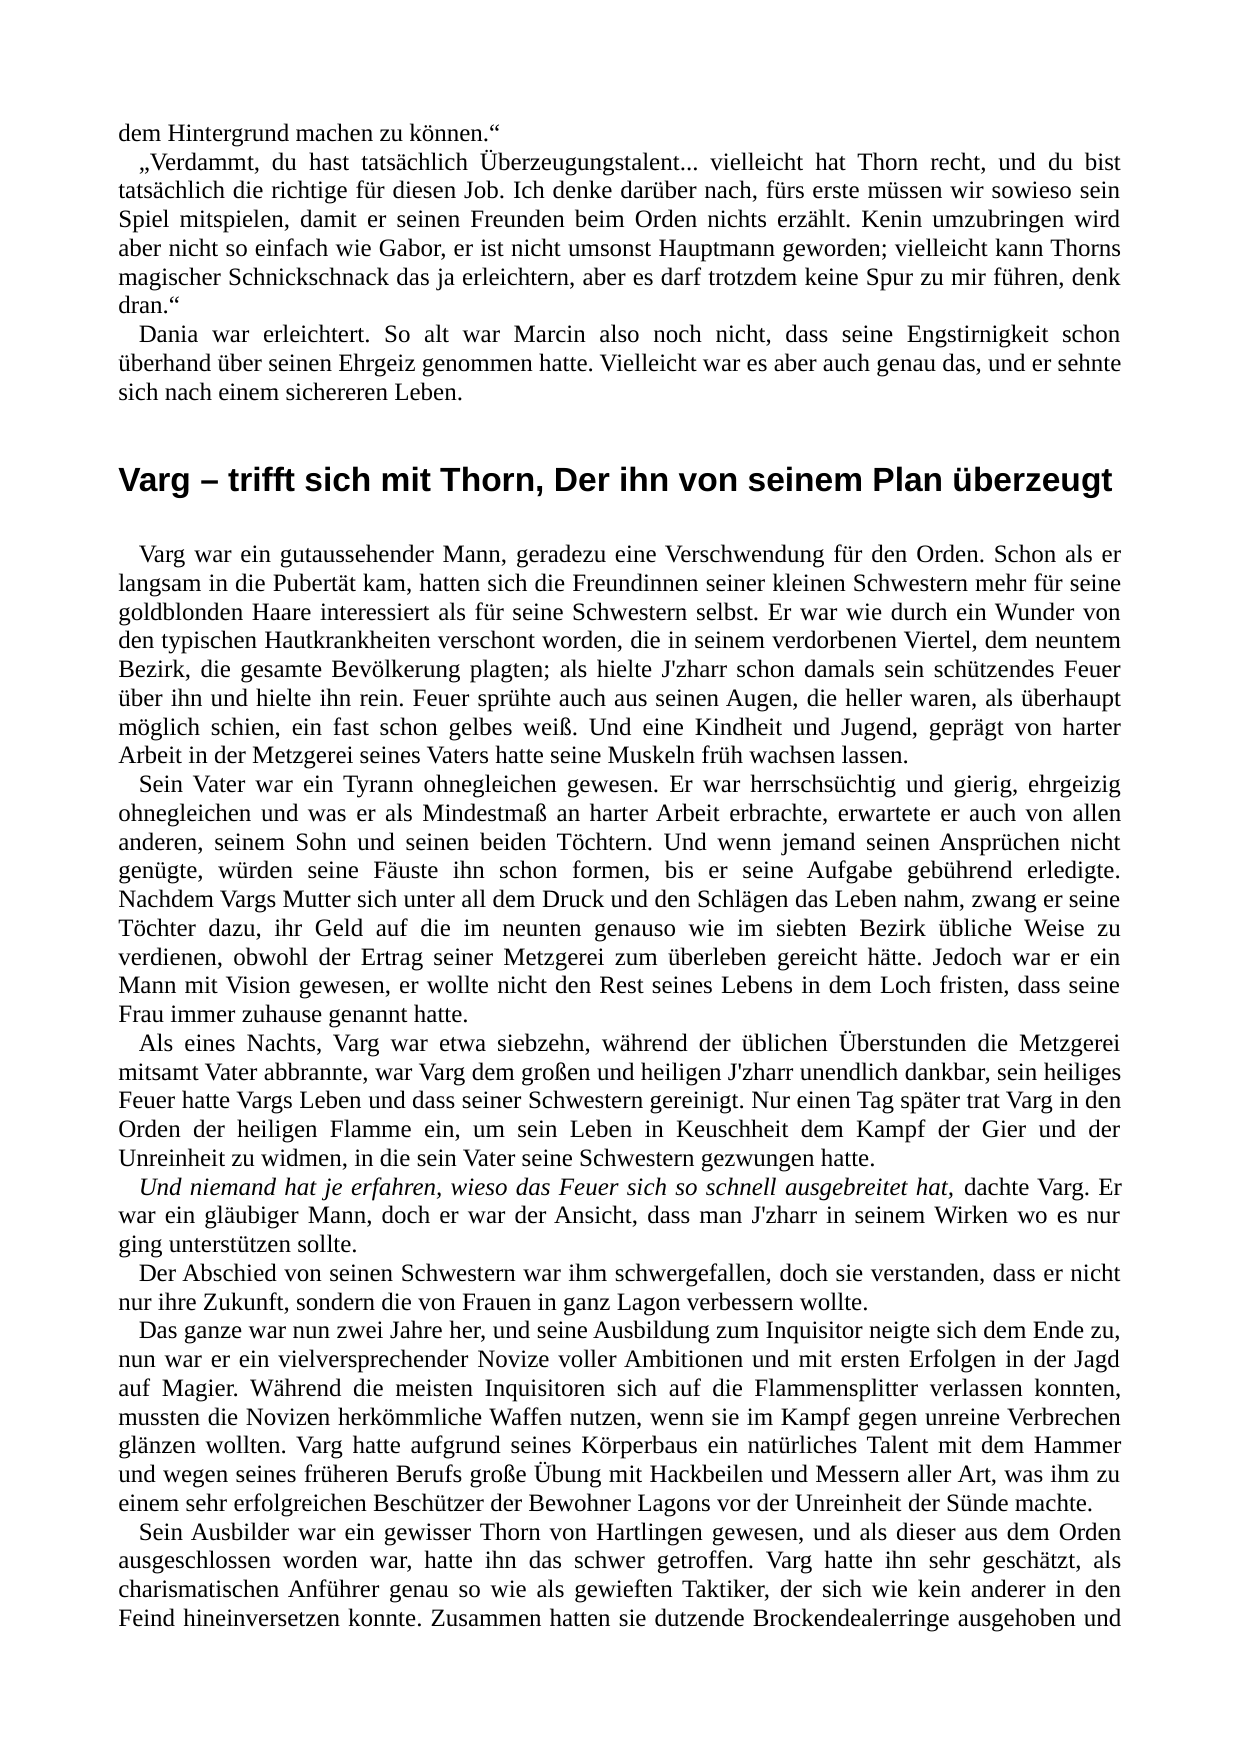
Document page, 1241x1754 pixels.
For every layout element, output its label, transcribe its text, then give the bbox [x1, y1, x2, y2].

text Als eines Nachts, Varg war etwa siebzehn, während der üblichen Überstunden die Metzgerei mitsamt Vater abbrannte, war Varg dem großen und heiligen J'zharr unendlich dankbar, sein heiliges Feuer hatte Vargs Leben und dass seiner Schwestern gereinigt. Nur einen Tag später trat Varg in den Orden der heiligen Flamme ein, um sein Leben in Keuschheit dem Kampf der Gier und der Unreinheit zu widmen, in die sein Vater seine Schwestern gezwungen hatte. [118, 1028, 1122, 1172]
subtitle Varg – trifft sich mit Thorn, Der ihn von seinem Plan überzeugt [118, 459, 1122, 498]
text Der Abschied von seinen Schwestern war ihm schwergefallen, doch sie verstanden, dass er nicht nur ihre Zukunft, sondern die von Frauen in ganz Lagon verbessern wollte. [118, 1258, 1122, 1316]
text dem Hintergrund machen zu können.“ [118, 118, 1122, 147]
text Sein Ausbilder war ein gewisser Thorn von Hartlingen gewesen, und als dieser aus dem Orden ausgeschlossen worden war, hatte ihn das schwer getroffen. Varg hatte ihn sehr geschätzt, als charismatischen Anführer genau so wie als gewieften Taktiker, der sich wie kein anderer in den Feind hineinversetzen konnte. Zusammen hatten sie dutzende Brockendealerringe ausgehoben und [118, 1517, 1122, 1632]
text Und niemand hat je erfahren, wieso das Feuer sich so schnell ausgebreitet hat, dachte Varg. Er war ein gläubiger Mann, doch er war der Ansicht, dass man J'zharr in seinem Wirken wo es nur ging unterstützen sollte. [118, 1172, 1122, 1258]
text Das ganze war nun zwei Jahre her, und seine Ausbildung zum Inquisitor neigte sich dem Ende zu, nun war er ein vielversprechender Novize voller Ambitionen und mit ersten Erfolgen in der Jagd auf Magier. Während die meisten Inquisitoren sich auf die Flammensplitter verlassen konnten, mussten die Novizen herkömmliche Waffen nutzen, wenn sie im Kampf gegen unreine Verbrechen glänzen wollten. Varg hatte aufgrund seines Körperbaus ein natürliches Talent mit dem Hammer und wegen seines früheren Berufs große Übung mit Hackbeilen und Messern aller Art, was ihm zu einem sehr erfolgreichen Beschützer der Bewohner Lagons vor der Unreinheit der Sünde machte. [118, 1316, 1122, 1517]
text Varg war ein gutaussehender Mann, geradezu eine Verschwendung für den Orden. Schon als er langsam in die Pubertät kam, hatten sich die Freundinnen seiner kleinen Schwestern mehr für seine goldblonden Haare interessiert als für seine Schwestern selbst. Er war wie durch ein Wunder von den typischen Hautkrankheiten verschont worden, die in seinem verdorbenen Viertel, dem neuntem Bezirk, die gesamte Bevölkerung plagten; als hielte J'zharr schon damals sein schützendes Feuer über ihn und hielte ihn rein. Feuer sprühte auch aus seinen Augen, die heller waren, als überhaupt möglich schien, ein fast schon gelbes weiß. Und eine Kindheit und Jugend, geprägt von harter Arbeit in der Metzgerei seines Vaters hatte seine Muskeln früh wachsen lassen. [118, 539, 1122, 769]
text Dania war erleichtert. So alt war Marcin also noch nicht, dass seine Engstirnigkeit schon überhand über seinen Ehrgeiz genommen hatte. Vielleicht war es aber auch genau das, und er sehnte sich nach einem sichereren Leben. [118, 319, 1122, 406]
text „Verdammt, du hast tatsächlich Überzeugungstalent... vielleicht hat Thorn recht, und du bist tatsächlich die richtige für diesen Job. Ich denke darüber nach, fürs erste müssen wir sowieso sein Spiel mitspielen, damit er seinen Freunden beim Orden nichts erzählt. Kenin umzubringen wird aber nicht so einfach wie Gabor, er ist nicht umsonst Hauptmann geworden; vielleicht kann Thorns magischer Schnickschnack das ja erleichtern, aber es darf trotzdem keine Spur zu mir führen, denk dran.“ [118, 147, 1122, 319]
text Sein Vater war ein Tyrann ohnegleichen gewesen. Er war herrschsüchtig und gierig, ehrgeizig ohnegleichen und was er als Mindestmaß an harter Arbeit erbrachte, erwartete er auch von allen anderen, seinem Sohn und seinen beiden Töchtern. Und wenn jemand seinen Ansprüchen nicht genügte, würden seine Fäuste ihn schon formen, bis er seine Aufgabe gebührend erledigte. Nachdem Vargs Mutter sich unter all dem Druck und den Schlägen das Leben nahm, zwang er seine Töchter dazu, ihr Geld auf die im neunten genauso wie im siebten Bezirk übliche Weise zu verdienen, obwohl der Ertrag seiner Metzgerei zum überleben gereicht hätte. Jedoch war er ein Mann mit Vision gewesen, er wollte nicht den Rest seines Lebens in dem Loch fristen, dass seine Frau immer zuhause genannt hatte. [118, 769, 1122, 1028]
